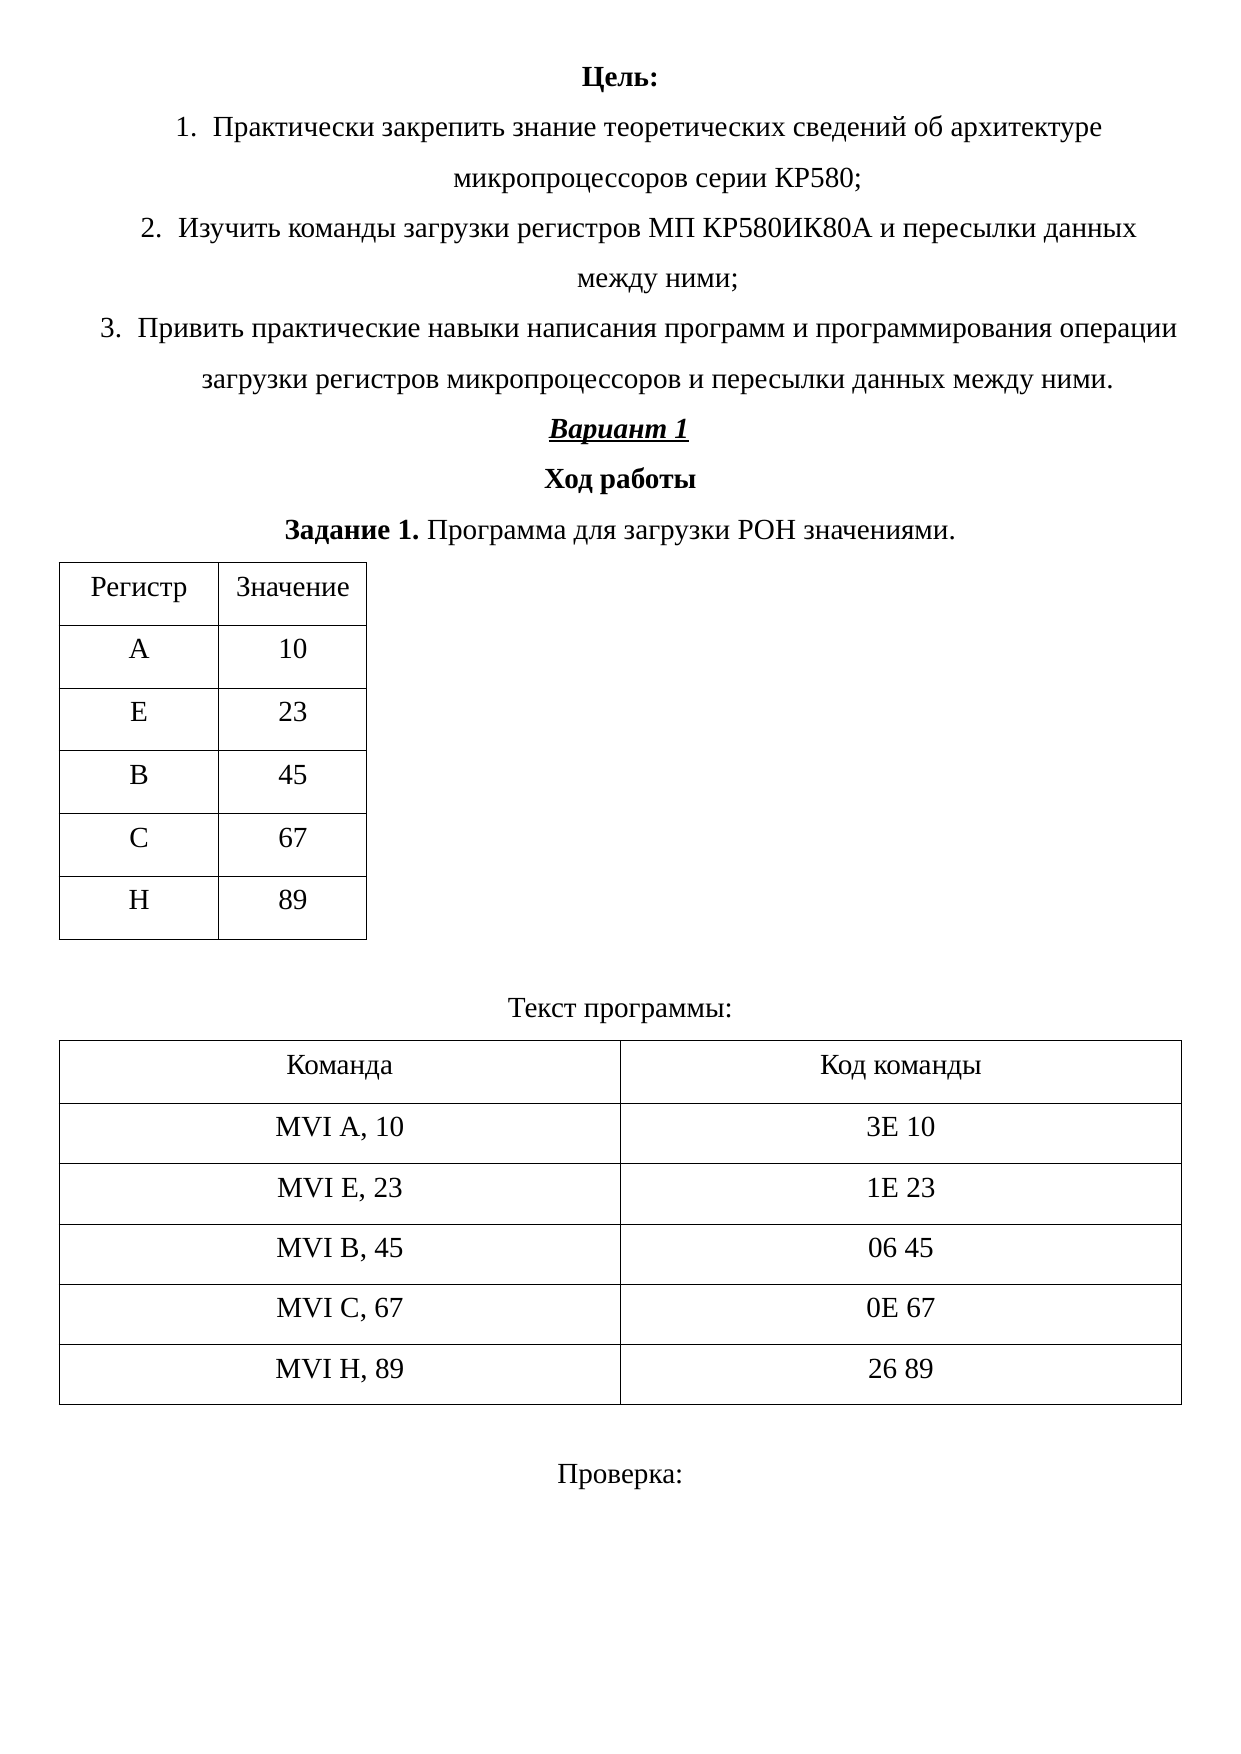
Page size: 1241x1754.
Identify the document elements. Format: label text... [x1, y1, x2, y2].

text Задание 1. Программа для загрузки РОН значениями. [59, 512, 1181, 545]
table_cell B [60, 751, 218, 813]
table_cell E [60, 689, 218, 750]
table_cell 23 [219, 689, 366, 750]
table_cell 0E 67 [621, 1285, 1181, 1344]
table_cell A [60, 626, 218, 688]
table_cell 45 [219, 751, 366, 813]
table_header Значение [219, 563, 366, 625]
table_cell MVI H, 89 [60, 1345, 620, 1404]
text Вариант 1 [59, 411, 1181, 445]
text Цель: [59, 59, 1181, 93]
text Текст программы: [59, 990, 1181, 1023]
table_cell 10 [219, 626, 366, 688]
table_cell 06 45 [621, 1225, 1181, 1284]
table_cell MVI E, 23 [60, 1164, 620, 1223]
text Проверка: [59, 1456, 1181, 1489]
table_cell 3E 10 [621, 1104, 1181, 1163]
table_header Регистр [60, 563, 218, 625]
list Привить практические навыки написания программ и программирования операции загрузки регистров микропроцессоров и пересылки данных между ними. [97, 311, 1181, 394]
table_cell MVI A, 10 [60, 1104, 620, 1163]
table_header Код команды [621, 1041, 1181, 1103]
list Изучить команды загрузки регистров МП КР580ИК80А и пересылки данных между ними; [97, 210, 1181, 294]
text Ход работы [59, 462, 1181, 495]
table_cell MVI B, 45 [60, 1225, 620, 1284]
table_header Команда [60, 1041, 620, 1103]
table_cell 67 [219, 814, 366, 876]
table_cell 1E 23 [621, 1164, 1181, 1223]
list Практически закрепить знание теоретических сведений об архитектуре микропроцессоров серии КР580; [97, 109, 1181, 193]
table_cell 89 [219, 877, 366, 938]
table_cell MVI C, 67 [60, 1285, 620, 1344]
table_cell C [60, 814, 218, 876]
table_cell 26 89 [621, 1345, 1181, 1404]
table_cell H [60, 877, 218, 938]
